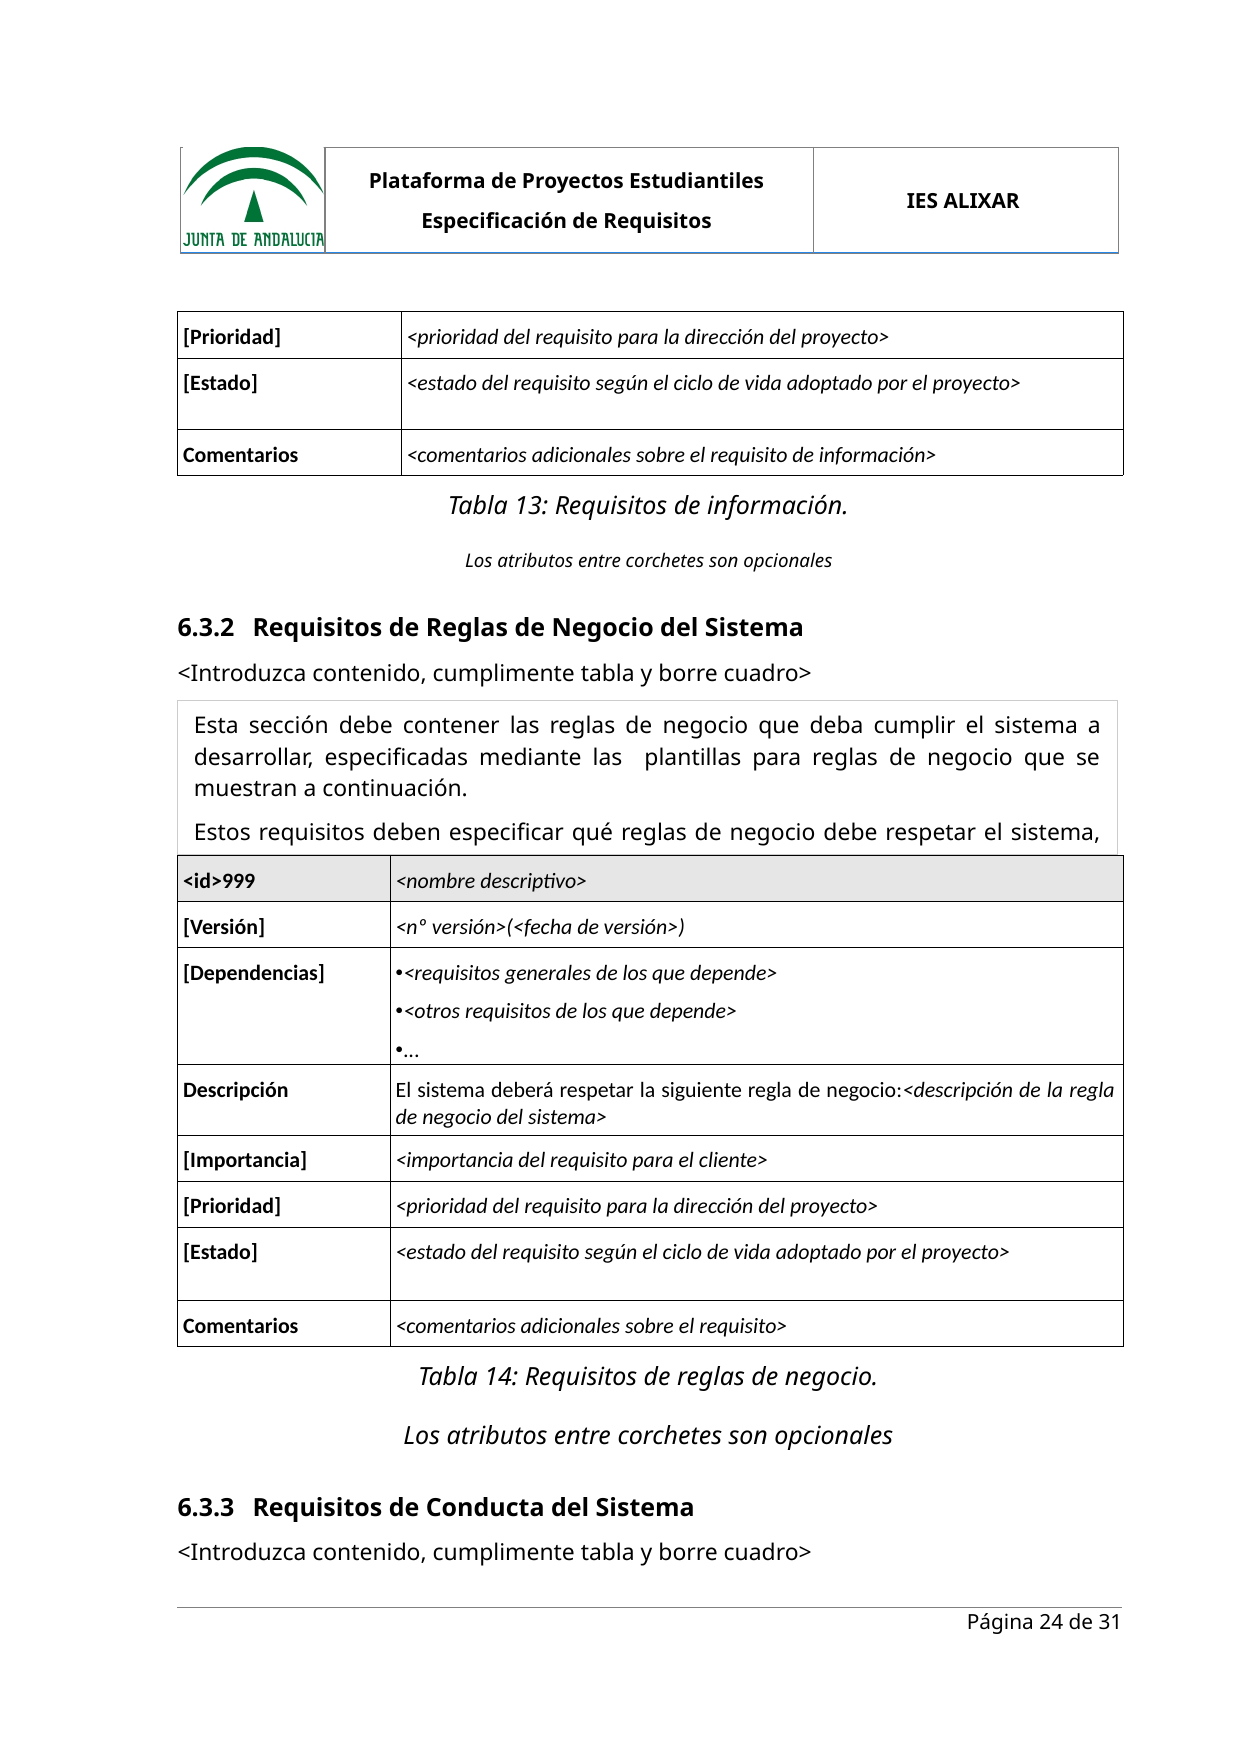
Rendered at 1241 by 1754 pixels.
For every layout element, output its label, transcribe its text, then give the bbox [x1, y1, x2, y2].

text Tabla 13: Requisitos de información. [177, 488, 1122, 522]
table_cell Comentarios [178, 430, 401, 475]
text <Introduzca contenido, cumplimente tabla y borre cuadro> [177, 1536, 1122, 1567]
subtitle Requisitos de Reglas de Negocio del Sistema [177, 610, 1122, 644]
picture [183, 147, 324, 246]
table_cell <comentarios adicionales sobre el requisito de información> [402, 430, 1123, 475]
table_cell <prioridad del requisito para la dirección del proyecto> [391, 1182, 1123, 1227]
text <Introduzca contenido, cumplimente tabla y borre cuadro> [177, 656, 1122, 688]
table_cell <estado del requisito según el ciclo de vida adoptado por el proyecto> [391, 1228, 1123, 1300]
table_cell <requisitos generales de los que depende> <otros requisitos de los que depende> ... [391, 948, 1123, 1064]
table_cell Descripción [178, 1065, 390, 1135]
table_cell <estado del requisito según el ciclo de vida adoptado por el proyecto> [402, 359, 1123, 429]
subtitle Requisitos de Conducta del Sistema [177, 1489, 1122, 1524]
table_header <nombre descriptivo> [391, 856, 1123, 901]
table_cell <comentarios adicionales sobre el requisito> [391, 1301, 1123, 1346]
text Los atributos entre corchetes son opcionales [177, 547, 1122, 572]
table_header <id>999 [178, 856, 390, 901]
table_cell El sistema deberá respetar la siguiente regla de negocio:<descripción de la regla de negocio del sistema> [391, 1065, 1123, 1135]
table_cell [Estado] [178, 1228, 390, 1300]
text Esta sección debe contener las reglas de negocio que deba cumplir el sistema a desarrollar, especificadas mediante las plantillas para reglas de negocio que se muestran a continuación. [194, 709, 1101, 803]
text Los atributos entre corchetes son opcionales [177, 1418, 1122, 1452]
table_cell [Prioridad] [178, 312, 401, 357]
table_cell [Versión] [178, 902, 390, 947]
table_cell [Importancia] [178, 1136, 390, 1181]
table_cell <prioridad del requisito para la dirección del proyecto> [402, 312, 1123, 357]
table_cell [Estado] [178, 359, 401, 429]
table_cell <importancia del requisito para el cliente> [391, 1136, 1123, 1181]
text Estos requisitos deben especificar qué reglas de negocio debe respetar el sistema, evitando que se incumplan durante su funcionamiento. [194, 816, 1101, 846]
table_cell [Prioridad] [178, 1182, 390, 1227]
table_cell <nº versión>(<fecha de versión>) [391, 902, 1123, 947]
table_cell [Dependencias] [178, 948, 390, 1064]
table_cell Comentarios [178, 1301, 390, 1346]
text Tabla 14: Requisitos de reglas de negocio. [177, 1359, 1122, 1393]
